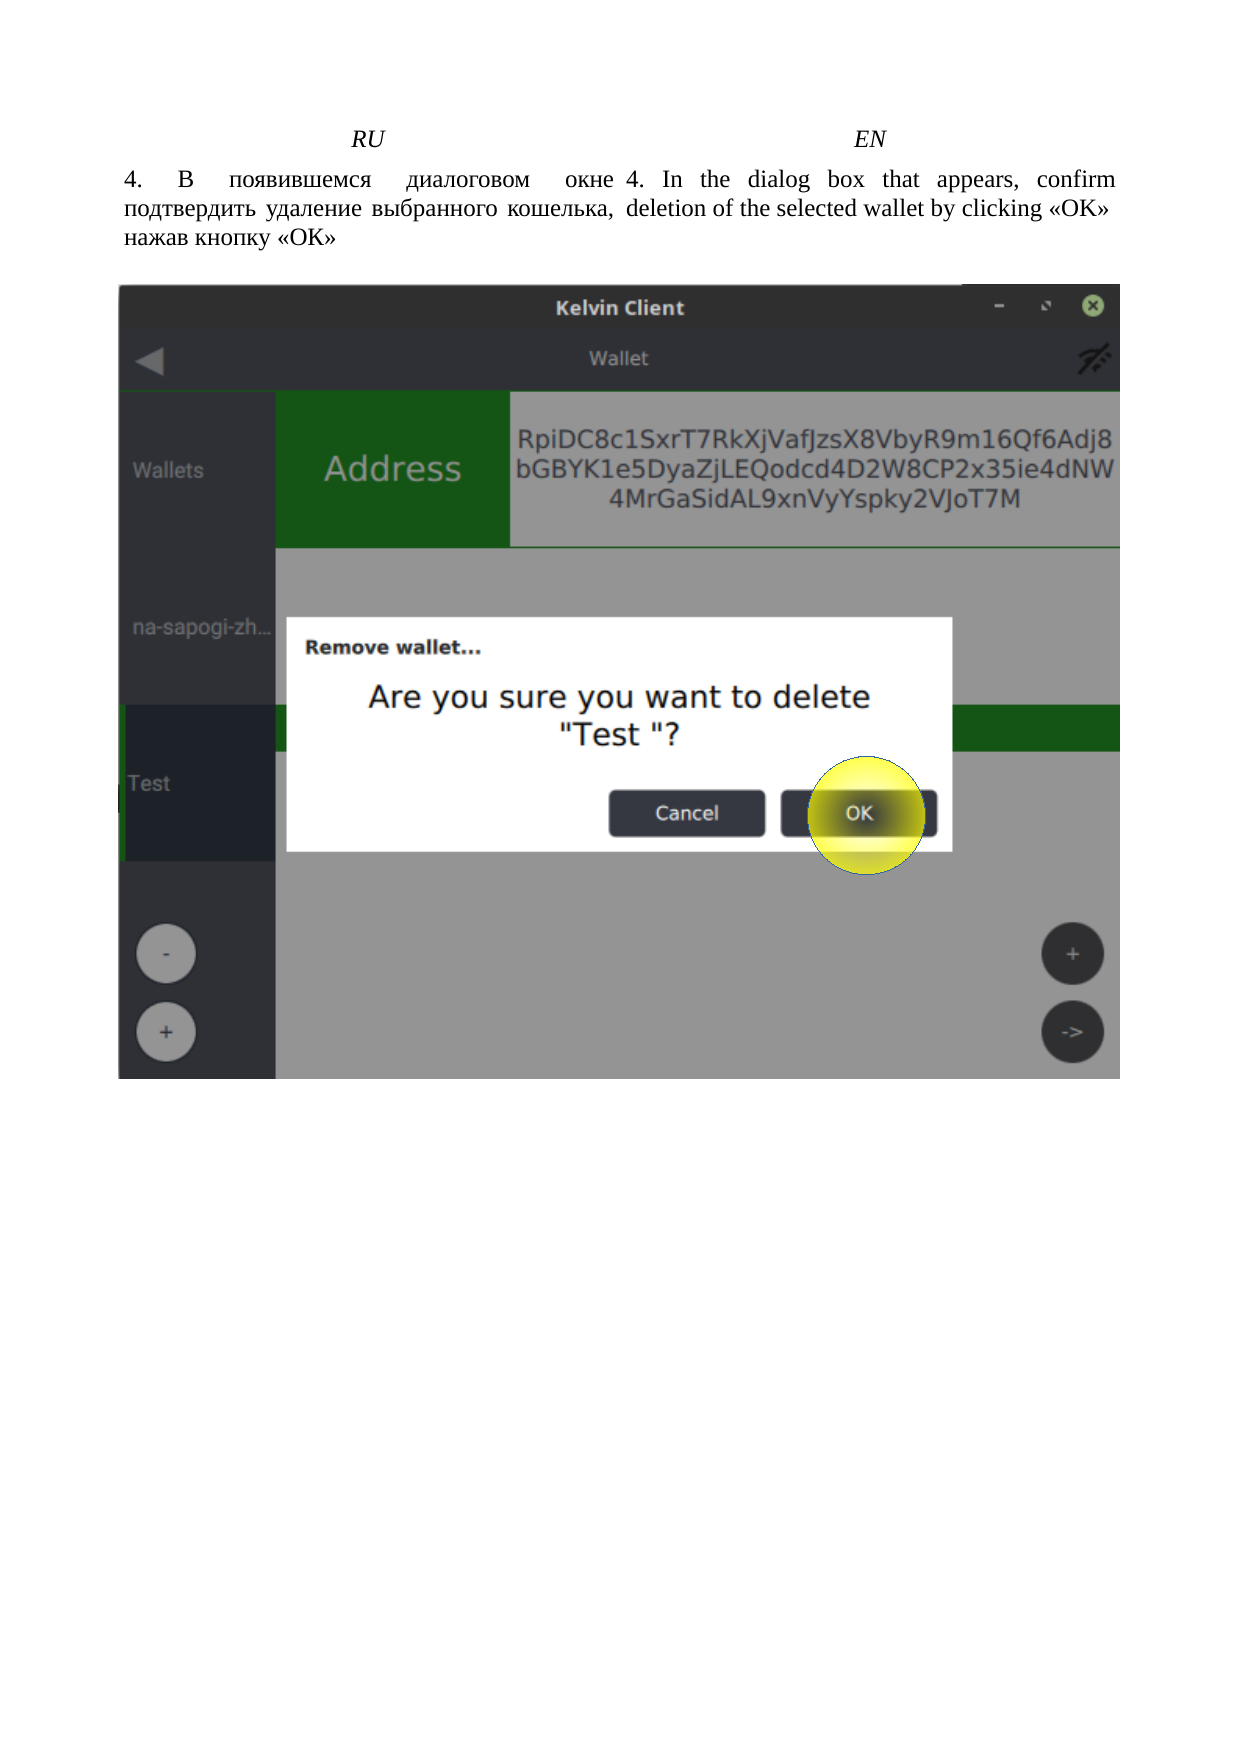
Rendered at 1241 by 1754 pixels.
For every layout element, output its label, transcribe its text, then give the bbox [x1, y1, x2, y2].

table_header EN [620, 118, 1122, 158]
table_cell 4. In the dialog box that appears, confirm deletion of the selected wallet by clicking «OK» [620, 158, 1122, 256]
picture [118, 284, 1120, 1079]
table_header RU [118, 118, 620, 158]
table_cell 4. В появившемся диалоговом окне подтвердить удаление выбранного кошелька, нажав кнопку «ОК» [118, 158, 620, 256]
